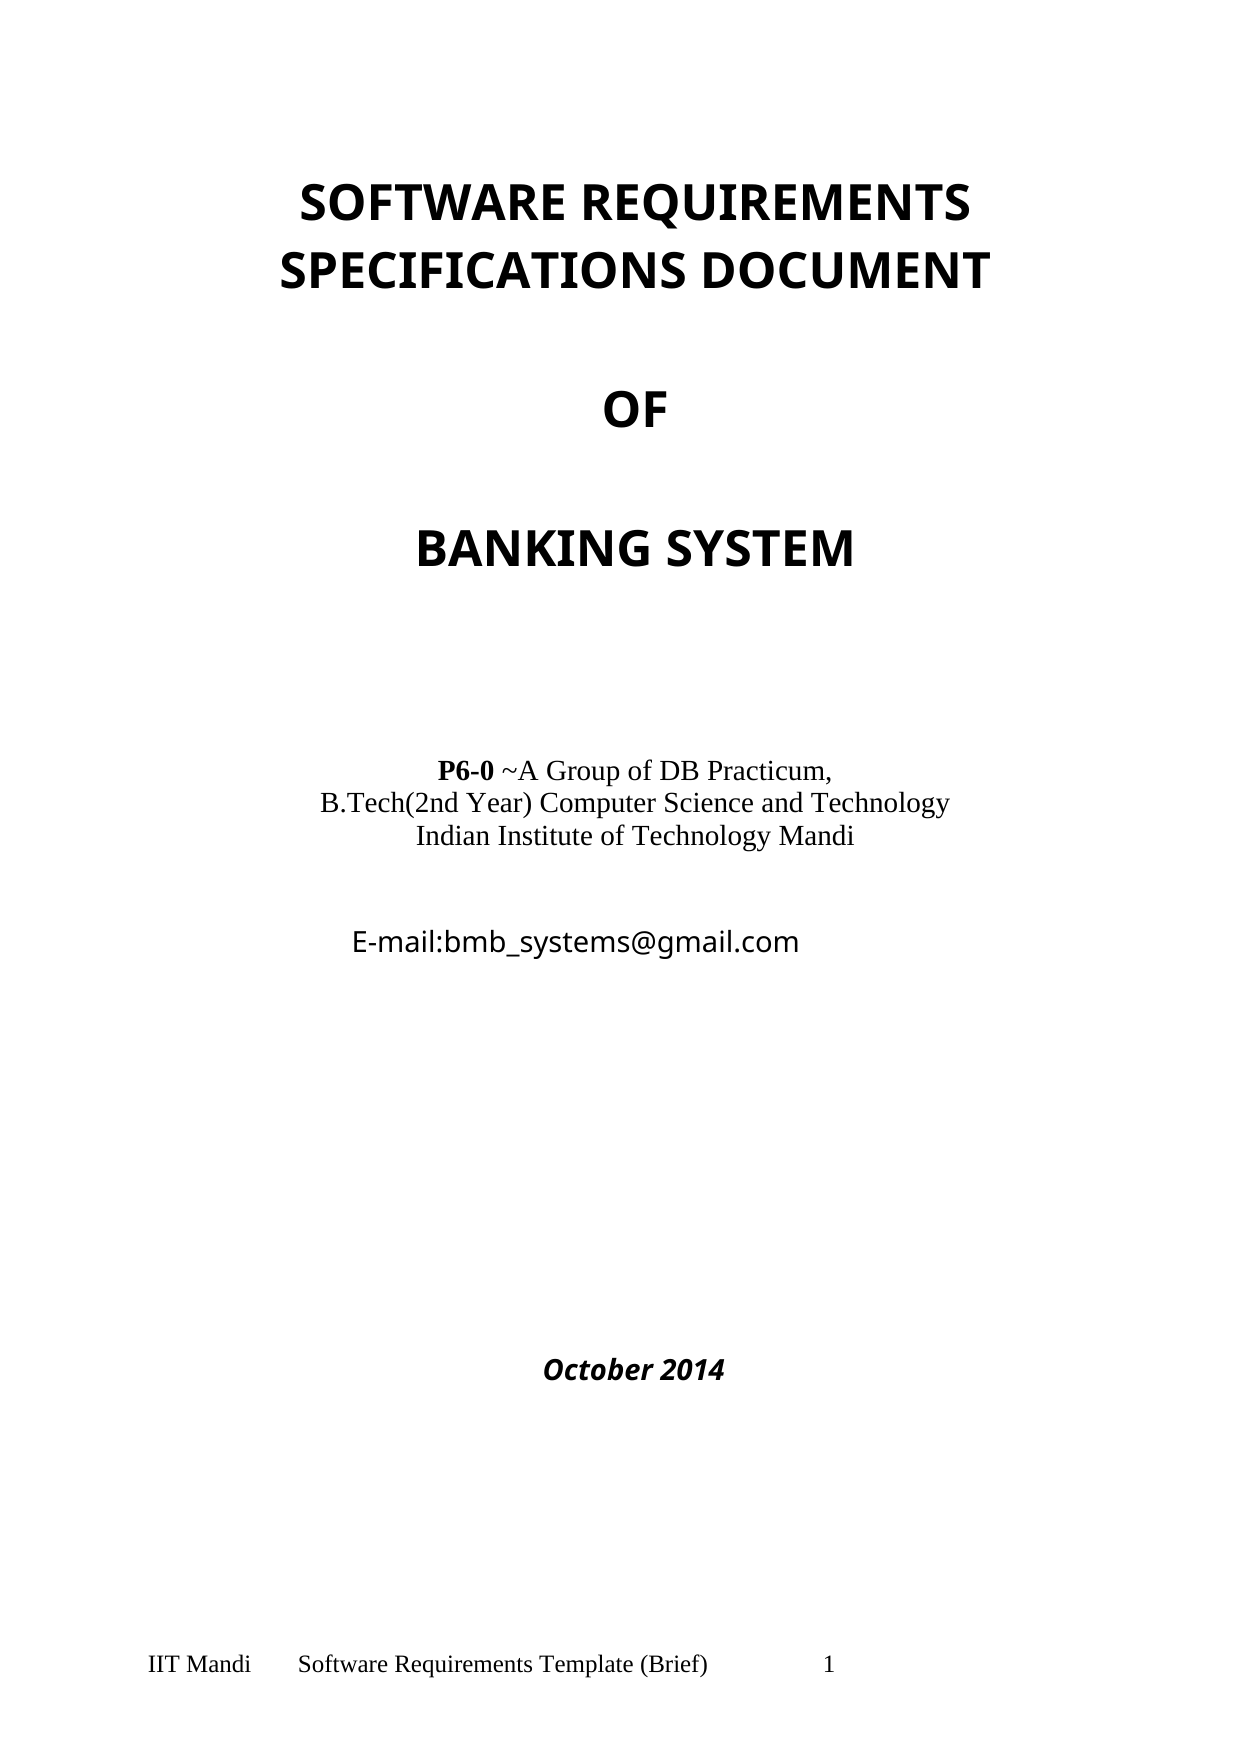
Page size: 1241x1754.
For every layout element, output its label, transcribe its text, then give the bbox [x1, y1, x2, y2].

text OF [148, 374, 1123, 442]
text BANKING SYSTEM [148, 513, 1123, 581]
text E-mail:bmb_systems@gmail.com [148, 922, 1123, 961]
text October 2014 [148, 1349, 1123, 1389]
text P6-0 ~A Group of DB Practicum, B.Tech(2nd Year) Computer Science and Technology Indian Institute of Technology Mandi [148, 754, 1123, 851]
text SOFTWARE REQUIREMENTS SPECIFICATIONS DOCUMENT [148, 167, 1123, 304]
